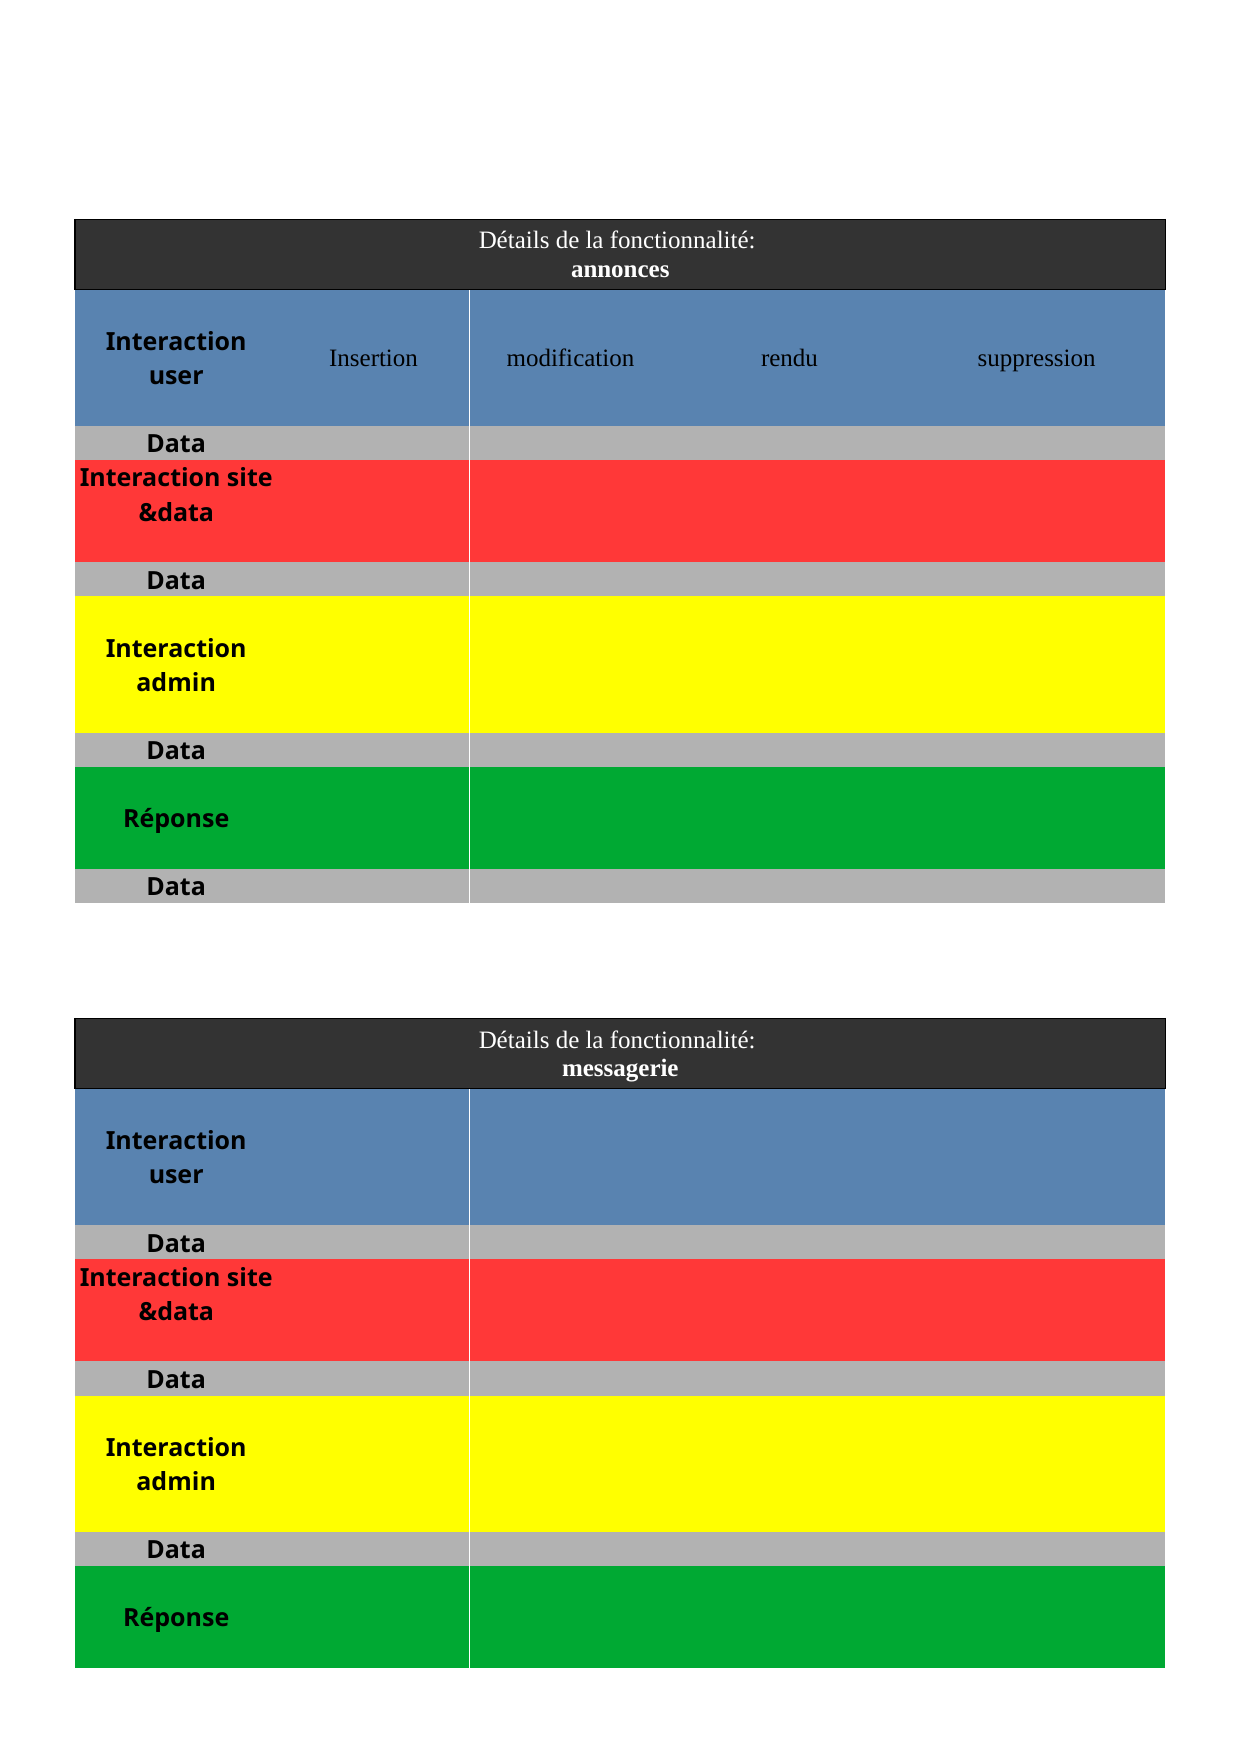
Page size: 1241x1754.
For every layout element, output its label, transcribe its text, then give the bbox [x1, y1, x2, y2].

table_cell [277, 1225, 469, 1259]
table_cell Data [75, 1361, 277, 1396]
table_cell [470, 596, 671, 733]
table_cell [277, 1396, 469, 1532]
table_cell Réponse [75, 1566, 277, 1668]
table_cell [908, 562, 1165, 596]
table_cell [671, 733, 908, 767]
table_cell [671, 1225, 908, 1259]
table_cell [470, 460, 671, 562]
table_cell [908, 767, 1165, 869]
table_cell Réponse [75, 767, 277, 869]
table_cell [908, 1225, 1165, 1259]
table_cell [470, 1259, 671, 1361]
table_cell rendu [671, 290, 908, 426]
table_cell Interaction admin [75, 596, 277, 733]
table_cell Interaction user [75, 1089, 277, 1225]
table_cell [470, 869, 671, 903]
table_cell [277, 596, 469, 733]
table_cell [671, 1361, 908, 1396]
table_cell [277, 1089, 469, 1225]
table_cell [277, 1566, 469, 1668]
table_cell modification [470, 290, 671, 426]
table_cell [671, 1089, 908, 1225]
table_cell Data [75, 733, 277, 767]
table_cell [671, 1396, 908, 1532]
table_cell [908, 1361, 1165, 1396]
table_cell [908, 869, 1165, 903]
table_cell [908, 1532, 1165, 1566]
table_cell [908, 460, 1165, 562]
table_cell [671, 562, 908, 596]
table_cell [470, 1225, 671, 1259]
table_cell [277, 460, 469, 562]
table_cell Interaction site &data [75, 460, 277, 562]
table_cell [470, 1361, 671, 1396]
table_cell [277, 1361, 469, 1396]
table_cell [671, 596, 908, 733]
table_cell [671, 869, 908, 903]
table_cell Interaction user [75, 290, 277, 426]
table_cell [277, 1259, 469, 1361]
table_cell [470, 1566, 671, 1668]
table_cell [908, 1259, 1165, 1361]
table_cell [470, 1532, 671, 1566]
table_cell [277, 562, 469, 596]
table_cell [470, 733, 671, 767]
table_cell [671, 767, 908, 869]
table_cell [470, 426, 671, 460]
table_cell Data [75, 426, 277, 460]
table_cell [908, 426, 1165, 460]
table_cell Insertion [277, 290, 469, 426]
table_cell [908, 1089, 1165, 1225]
table_cell Data [75, 869, 277, 903]
table_cell Data [75, 1532, 277, 1566]
table_cell Interaction admin [75, 1396, 277, 1532]
table_cell suppression [908, 290, 1165, 426]
table_header Détails de la fonctionnalité: messagerie [76, 1019, 1165, 1088]
table_cell [908, 733, 1165, 767]
table_cell Data [75, 1225, 277, 1259]
table_cell [908, 1396, 1165, 1532]
table_cell [470, 1089, 671, 1225]
table_cell [908, 1566, 1165, 1668]
table_cell [671, 1566, 908, 1668]
table_cell [908, 596, 1165, 733]
table_cell [470, 1396, 671, 1532]
table_cell [671, 460, 908, 562]
table_cell [470, 767, 671, 869]
table_cell [277, 733, 469, 767]
table_cell [470, 562, 671, 596]
table_cell [671, 426, 908, 460]
table_cell [277, 1532, 469, 1566]
table_cell [671, 1532, 908, 1566]
table_cell Interaction site &data [75, 1259, 277, 1361]
table_cell [277, 767, 469, 869]
table_header Détails de la fonctionnalité: annonces [76, 220, 1165, 289]
table_cell [277, 426, 469, 460]
table_cell Data [75, 562, 277, 596]
table_cell [277, 869, 469, 903]
table_cell [671, 1259, 908, 1361]
